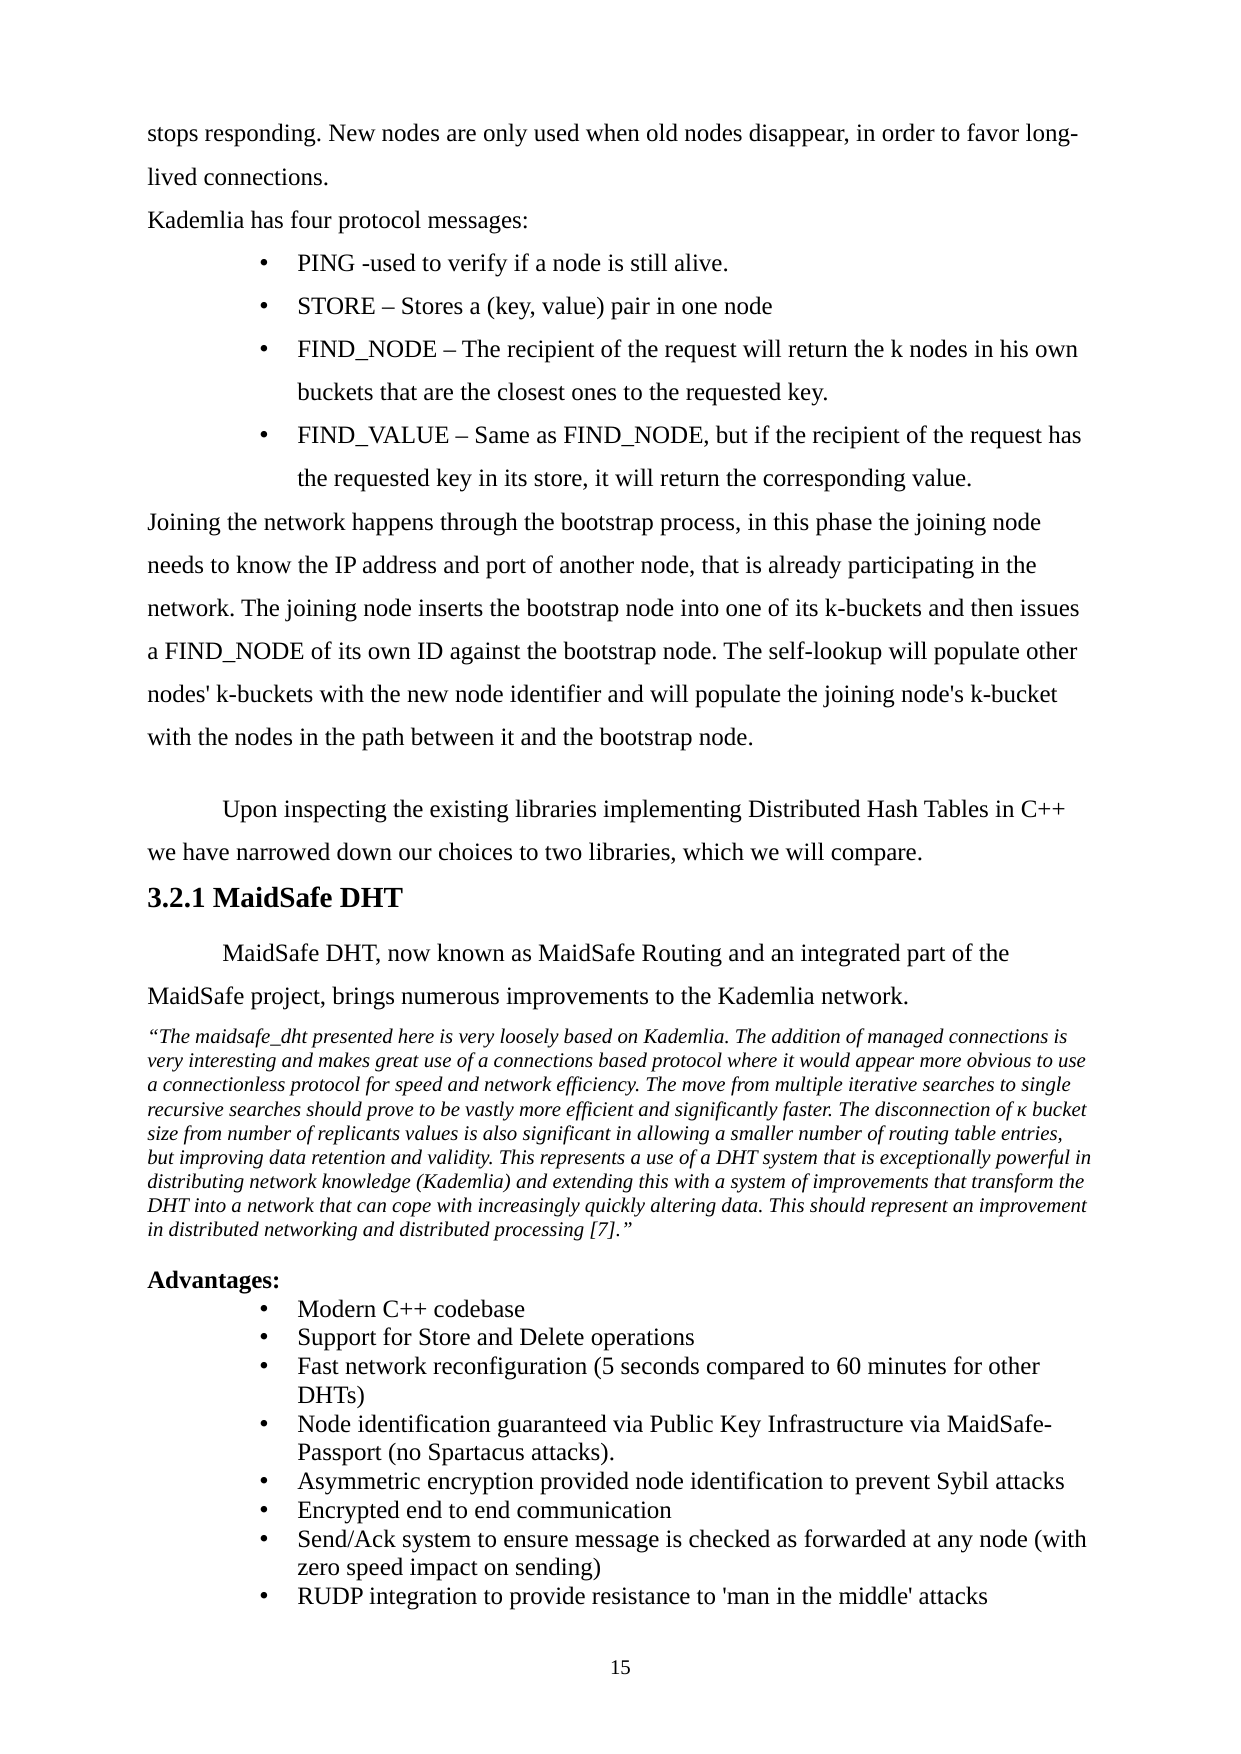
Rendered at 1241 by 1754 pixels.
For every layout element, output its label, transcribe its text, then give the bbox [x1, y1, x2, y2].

list Encrypted end to end communication [259, 1495, 1093, 1524]
list Send/Ack system to ensure message is checked as forwarded at any node (with zero speed impact on sending) [259, 1524, 1093, 1581]
list RUDP integration to provide resistance to 'man in the middle' attacks [259, 1581, 1093, 1610]
list Node identification guaranteed via Public Key Infrastructure via MaidSafe-Passport (no Spartacus attacks). [259, 1409, 1093, 1466]
text Advantages: [147, 1265, 1093, 1294]
text MaidSafe DHT, now known as MaidSafe Routing and an integrated part of the MaidSafe project, brings numerous improvements to the Kademlia network. [147, 938, 1093, 1010]
list Modern C++ codebase [259, 1294, 1093, 1322]
text stops responding. New nodes are only used when old nodes disappear, in order to favor long-lived connections. [147, 118, 1093, 190]
list FIND_VALUE – Same as FIND_NODE, but if the recipient of the request has the requested key in its store, it will return the corresponding value. [259, 420, 1093, 492]
list Support for Store and Delete operations [259, 1322, 1093, 1351]
list Fast network reconfiguration (5 seconds compared to 60 minutes for other DHTs) [259, 1351, 1093, 1409]
list FIND_NODE – The recipient of the request will return the k nodes in his own buckets that are the closest ones to the requested key. [259, 334, 1093, 406]
text “The maidsafe_dht presented here is very loosely based on Kademlia. The addition of managed connections is very interesting and makes great use of a connections based protocol where it would appear more obvious to use a connectionless protocol for speed and network efficiency. The move from multiple iterative searches to single recursive searches should prove to be vastly more efficient and significantly faster. The disconnection of κ bucket size from number of replicants values is also significant in allowing a smaller number of routing table entries, but improving data retention and validity. This represents a use of a DHT system that is exceptionally powerful in distributing network knowledge (Kademlia) and extending this with a system of improvements that transform the DHT into a network that can cope with increasingly quickly altering data. This should represent an improvement in distributed networking and distributed processing [7].” [147, 1024, 1093, 1241]
text Kademlia has four protocol messages: [147, 205, 1093, 233]
list Asymmetric encryption provided node identification to prevent Sybil attacks [259, 1466, 1093, 1495]
list STORE – Stores a (key, value) pair in one node [259, 291, 1093, 320]
list PING -used to verify if a node is still alive. [259, 248, 1093, 277]
text Upon inspecting the existing libraries implementing Distributed Hash Tables in C++ we have narrowed down our choices to two libraries, which we will compare. [147, 794, 1093, 866]
subtitle 3.2.1 MaidSafe DHT [147, 880, 1093, 914]
text Joining the network happens through the bootstrap process, in this phase the joining node needs to know the IP address and port of another node, that is already participating in the network. The joining node inserts the bootstrap node into one of its k-buckets and then issues a FIND_NODE of its own ID against the bootstrap node. The self-lookup will populate other nodes' k-buckets with the new node identifier and will populate the joining node's k-bucket with the nodes in the path between it and the bootstrap node. [147, 507, 1093, 751]
